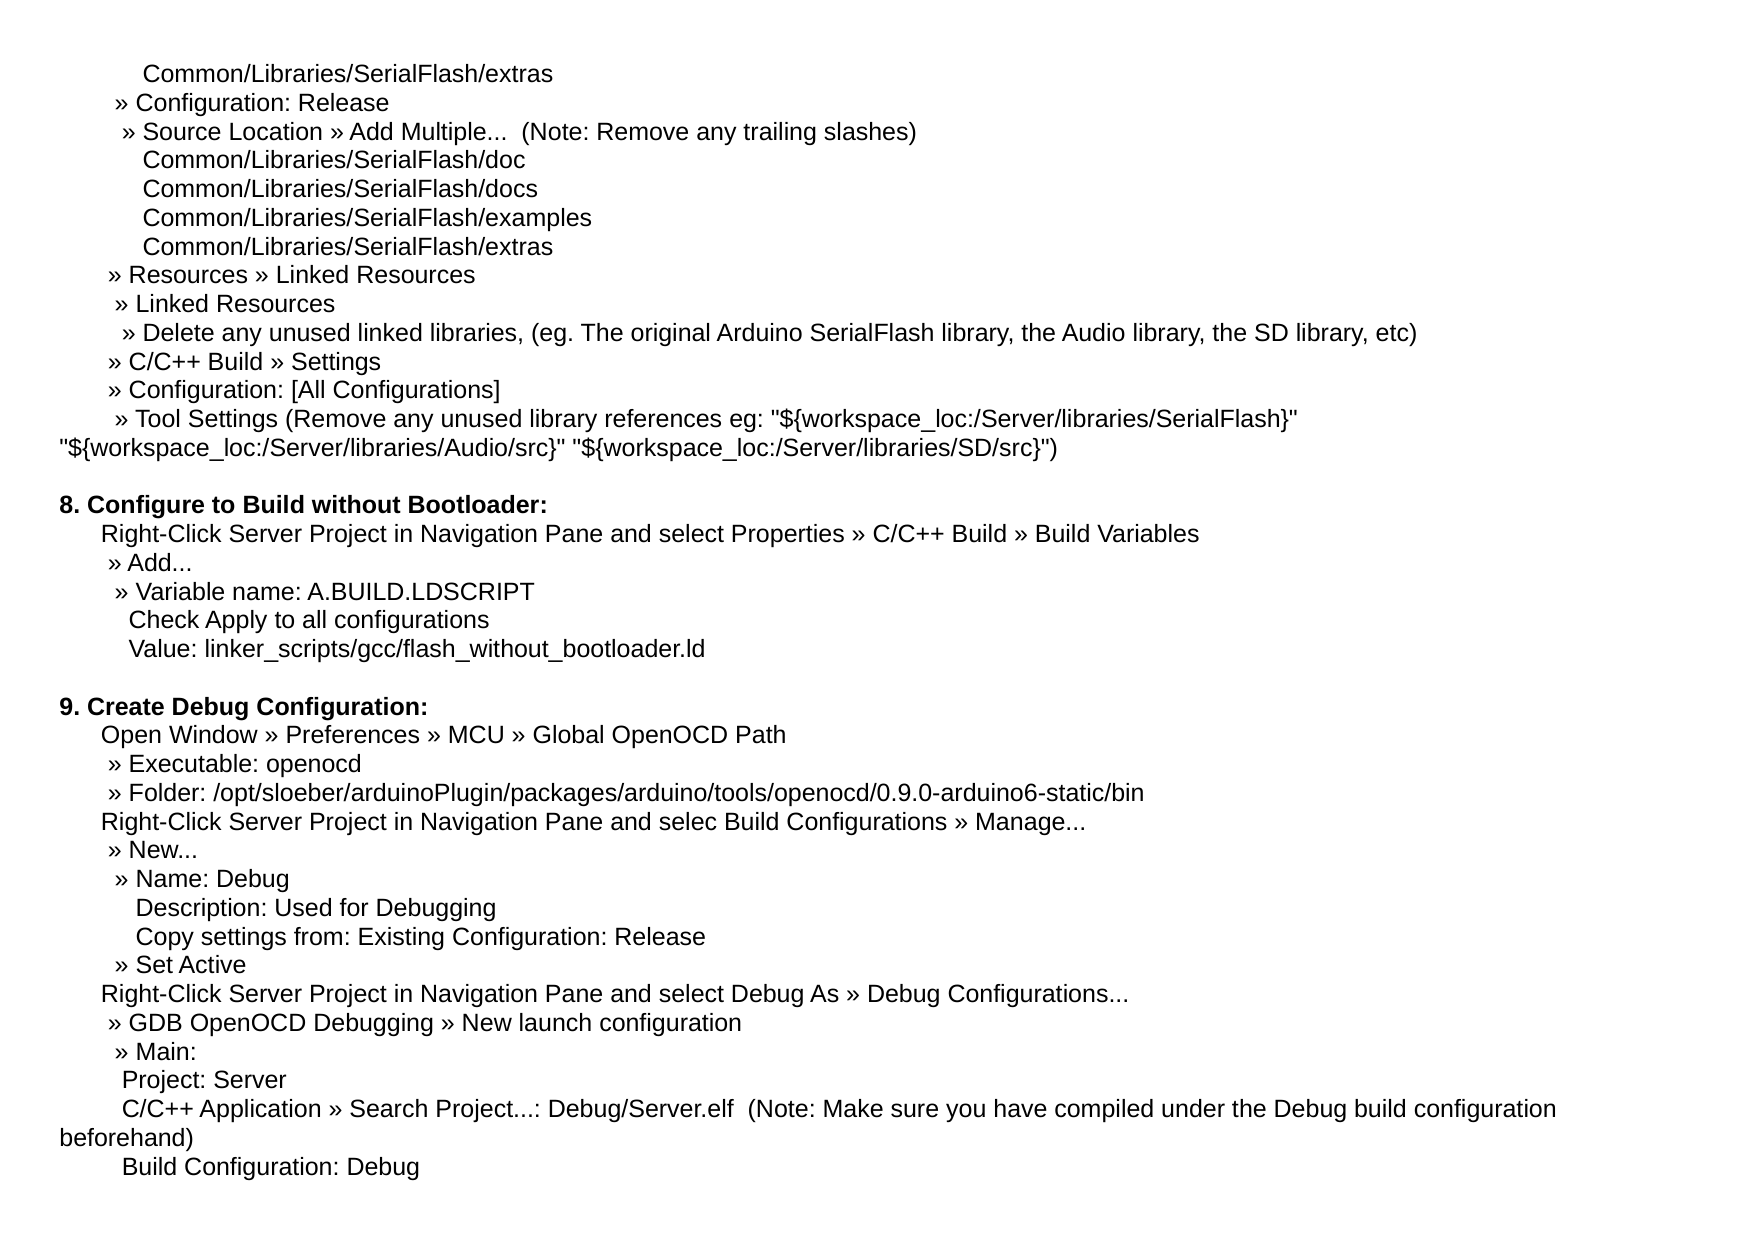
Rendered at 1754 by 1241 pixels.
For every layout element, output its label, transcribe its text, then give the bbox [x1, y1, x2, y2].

text Check Apply to all configurations [59, 605, 1695, 634]
text Right-Click Server Project in Navigation Pane and select Debug As » Debug Configurations... [59, 979, 1695, 1008]
text Common/Libraries/SerialFlash/extras [59, 59, 1695, 88]
text » Delete any unused linked libraries, (eg. The original Arduino SerialFlash library, the Audio library, the SD library, etc) [59, 318, 1695, 347]
text Project: Server [59, 1065, 1695, 1094]
text Common/Libraries/SerialFlash/examples [59, 203, 1695, 232]
text » Name: Debug [59, 864, 1695, 893]
text » Variable name: A.BUILD.LDSCRIPT [59, 577, 1695, 605]
text » GDB OpenOCD Debugging » New launch configuration [59, 1008, 1695, 1037]
text » Add... [59, 548, 1695, 577]
text Right-Click Server Project in Navigation Pane and selec Build Configurations » Manage... [59, 807, 1695, 835]
text Description: Used for Debugging [59, 893, 1695, 922]
text Common/Libraries/SerialFlash/docs [59, 174, 1695, 203]
text » C/C++ Build » Settings [59, 347, 1695, 375]
text Common/Libraries/SerialFlash/doc [59, 145, 1695, 174]
text Copy settings from: Existing Configuration: Release [59, 922, 1695, 950]
text Build Configuration: Debug [59, 1152, 1695, 1180]
text Right-Click Server Project in Navigation Pane and select Properties » C/C++ Build » Build Variables [59, 519, 1695, 548]
text Open Window » Preferences » MCU » Global OpenOCD Path [59, 720, 1695, 749]
text » Configuration: Release [59, 88, 1695, 117]
text » Main: [59, 1037, 1695, 1065]
text » Folder: /opt/sloeber/arduinoPlugin/packages/arduino/tools/openocd/0.9.0-arduino6-static/bin [59, 778, 1695, 807]
text Value: linker_scripts/gcc/flash_without_bootloader.ld [59, 634, 1695, 663]
text » Source Location » Add Multiple... (Note: Remove any trailing slashes) [59, 117, 1695, 145]
text » Tool Settings (Remove any unused library references eg: "${workspace_loc:/Server/libraries/SerialFlash}" "${workspace_loc:/Server/libraries/Audio/src}" "${workspace_loc:/Server/libraries/SD/src}") [59, 404, 1695, 462]
text » Set Active [59, 950, 1695, 979]
text » Configuration: [All Configurations] [59, 375, 1695, 404]
text Common/Libraries/SerialFlash/extras [59, 232, 1695, 260]
text 9. Create Debug Configuration: [59, 692, 1695, 720]
text » Executable: openocd [59, 749, 1695, 778]
text 8. Configure to Build without Bootloader: [59, 490, 1695, 519]
text » Resources » Linked Resources [59, 260, 1695, 289]
text C/C++ Application » Search Project...: Debug/Server.elf (Note: Make sure you have compiled under the Debug build configuration beforehand) [59, 1094, 1695, 1152]
text » Linked Resources [59, 289, 1695, 318]
text » New... [59, 835, 1695, 864]
